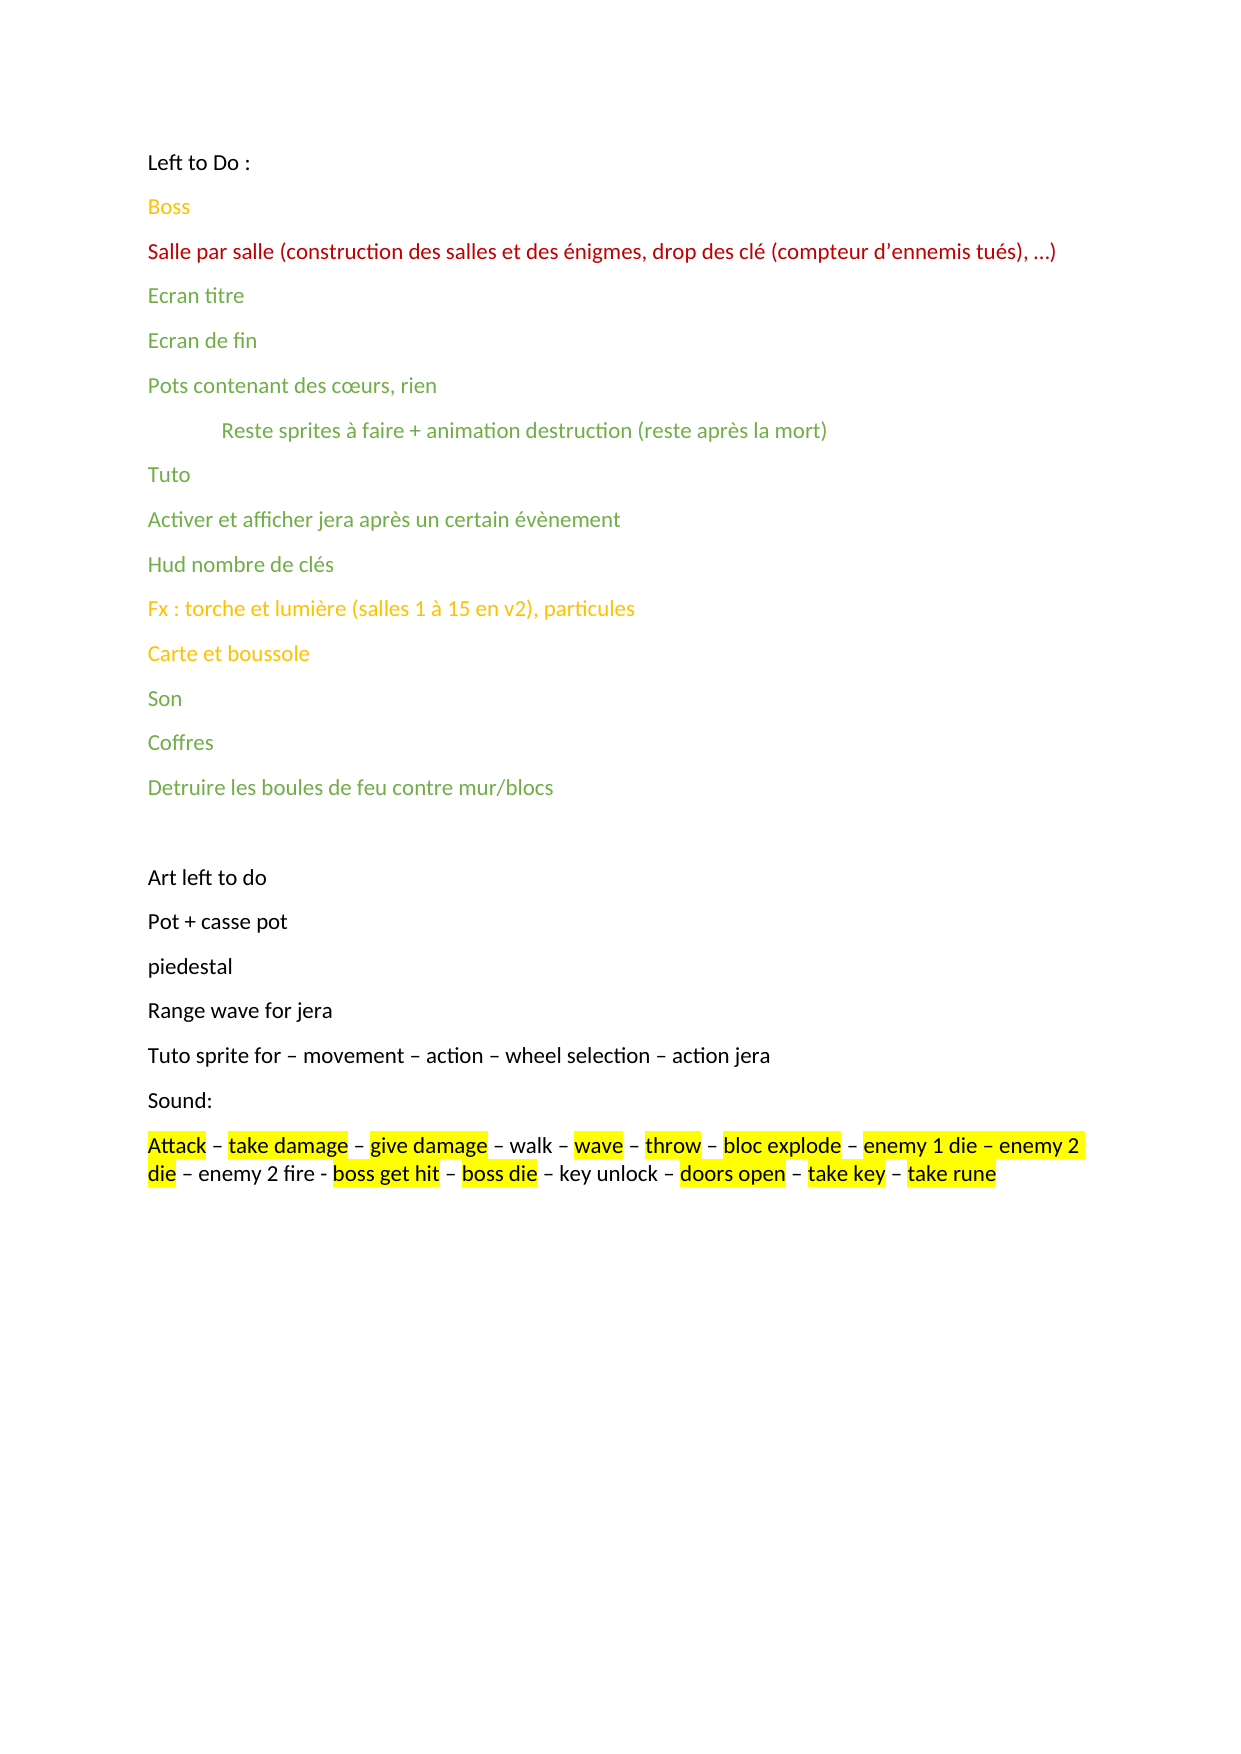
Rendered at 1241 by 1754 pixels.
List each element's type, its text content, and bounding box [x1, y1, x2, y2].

text Pot + casse pot [148, 907, 1093, 935]
text Tuto sprite for – movement – action – wheel selection – action jera [148, 1041, 1093, 1069]
text Hud nombre de clés [148, 550, 1093, 578]
text Son [148, 684, 1093, 712]
text Art left to do [148, 863, 1093, 891]
text Carte et boussole [148, 639, 1093, 667]
text Sound: [148, 1086, 1093, 1114]
text Tuto [148, 460, 1093, 488]
text Salle par salle (construction des salles et des énigmes, drop des clé (compteur d’ennemis tués), …) [148, 237, 1093, 265]
text Ecran titre [148, 282, 1093, 310]
text Left to Do : [148, 148, 1093, 176]
text Detruire les boules de feu contre mur/blocs [148, 773, 1093, 801]
text Activer et afficher jera après un certain évènement [148, 505, 1093, 533]
text Reste sprites à faire + animation destruction (reste après la mort) [148, 416, 1093, 444]
text Pots contenant des cœurs, rien [148, 371, 1093, 399]
text Coffres [148, 728, 1093, 757]
text Fx : torche et lumière (salles 1 à 15 en v2), particules [148, 594, 1093, 622]
text piedestal [148, 952, 1093, 980]
text Boss [148, 192, 1093, 220]
text Ecran de fin [148, 326, 1093, 354]
text Attack – take damage – give damage – walk – wave – throw – bloc explode – enemy 1 die – enemy 2 die – enemy 2 fire - boss get hit – boss die – key unlock – doors open – take key – take rune [148, 1131, 1093, 1187]
text Range wave for jera [148, 997, 1093, 1025]
